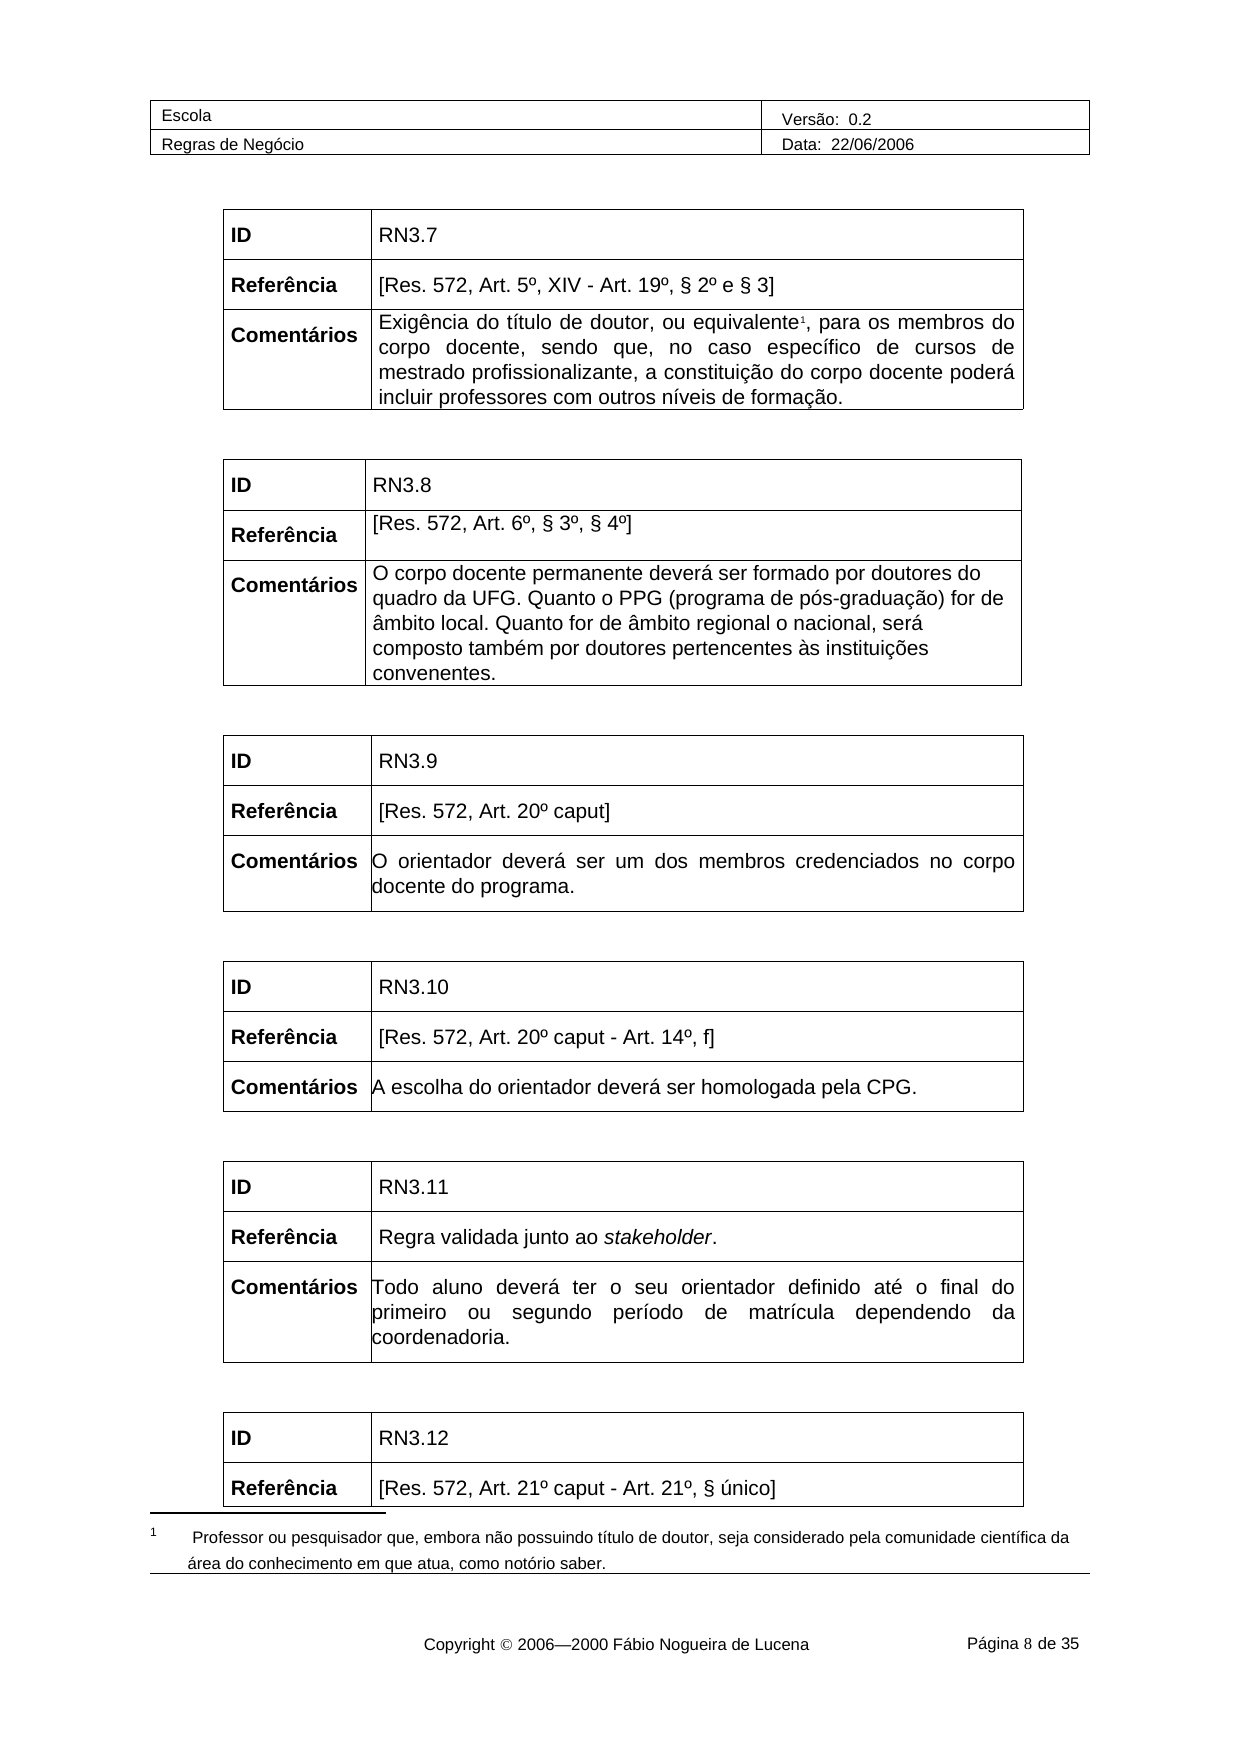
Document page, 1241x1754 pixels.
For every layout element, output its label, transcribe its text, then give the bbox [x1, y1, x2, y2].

table_header RN3.10 [372, 962, 1023, 1011]
table_cell [Res. 572, Art. 20º caput] [372, 786, 1023, 835]
table_header RN3.7 [372, 210, 1023, 259]
table_cell Comentários [224, 561, 365, 685]
table_header ID [224, 962, 371, 1011]
table_cell [Res. 572, Art. 6º, § 3º, § 4º] [366, 511, 1021, 560]
table_cell Todo aluno deverá ter o seu orientador definido até o final do primeiro ou segundo período de matrícula dependendo da coordenadoria. [372, 1262, 1023, 1362]
table_header RN3.8 [366, 460, 1021, 509]
table_cell O corpo docente permanente deverá ser formado por doutores do quadro da UFG. Quanto o PPG (programa de pós-graduação) for de âmbito local. Quanto for de âmbito regional o nacional, será composto também por doutores pertencentes às instituições convenentes. [366, 561, 1021, 685]
table_cell [Res. 572, Art. 20º caput - Art. 14º, f] [372, 1012, 1023, 1061]
table_cell Referência [224, 260, 371, 309]
table_cell Referência [224, 1212, 371, 1261]
table_cell Comentários [224, 1262, 371, 1362]
table_header ID [224, 460, 365, 509]
table_header ID [224, 210, 371, 259]
table_header RN3.12 [372, 1413, 1023, 1462]
table_cell Comentários [224, 836, 371, 911]
table_header ID [224, 1413, 371, 1462]
table_cell Regra validada junto ao stakeholder. [372, 1212, 1023, 1261]
table_header RN3.9 [372, 736, 1023, 785]
table_cell Referência [224, 1012, 371, 1061]
table_cell Referência [224, 1463, 371, 1506]
table_header ID [224, 1162, 371, 1211]
table_header ID [224, 736, 371, 785]
table_cell Exigência do título de doutor, ou equivalente, para os membros do corpo docente, sendo que, no caso específico de cursos de mestrado profissionalizante, a constituição do corpo docente poderá incluir professores com outros níveis de formação. [372, 310, 1023, 409]
table_cell Referência [224, 511, 365, 560]
table_cell A escolha do orientador deverá ser homologada pela CPG. [372, 1062, 1023, 1111]
table_cell Comentários [224, 310, 371, 409]
table_cell O orientador deverá ser um dos membros credenciados no corpo docente do programa. [372, 836, 1023, 911]
table_cell Referência [224, 786, 371, 835]
table_cell [Res. 572, Art. 5º, XIV - Art. 19º, § 2º e § 3] [372, 260, 1023, 309]
table_header RN3.11 [372, 1162, 1023, 1211]
table_cell Comentários [224, 1062, 371, 1111]
table_cell [Res. 572, Art. 21º caput - Art. 21º, § único] [372, 1463, 1023, 1506]
